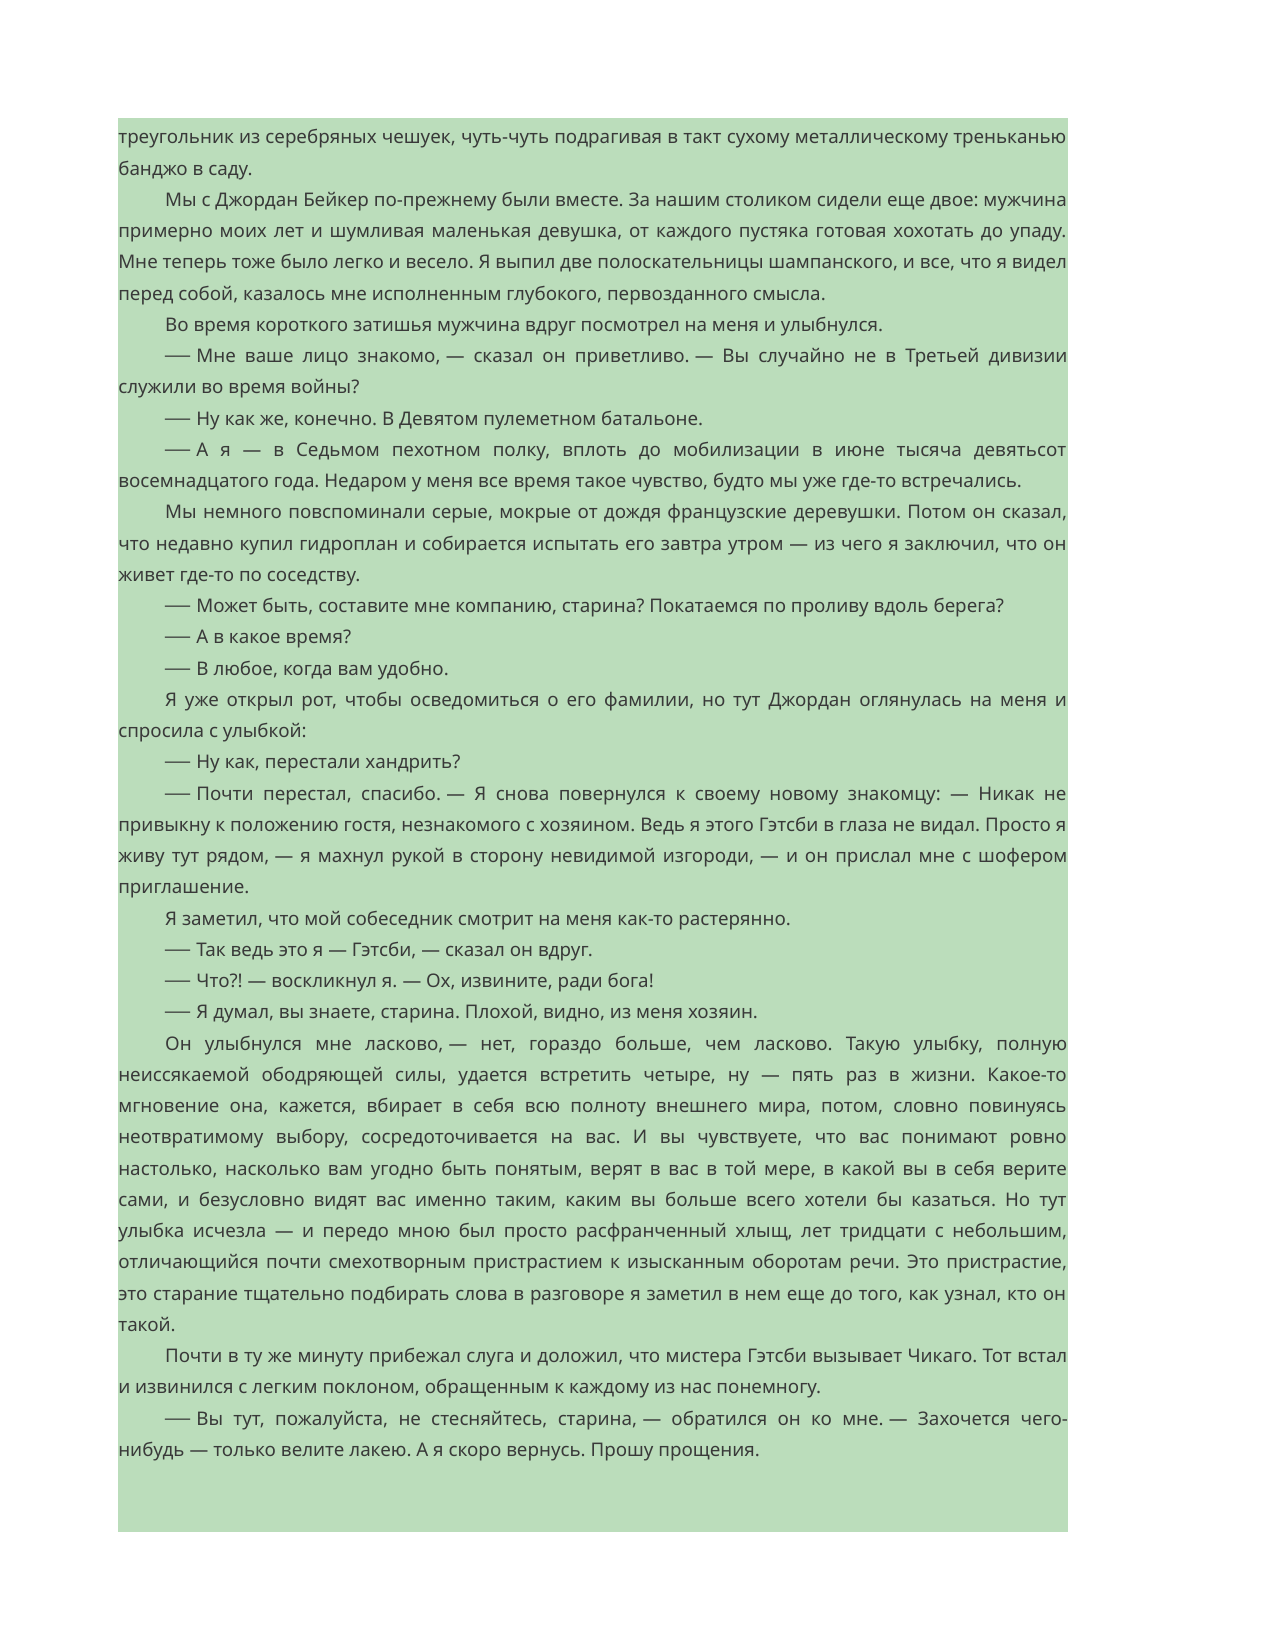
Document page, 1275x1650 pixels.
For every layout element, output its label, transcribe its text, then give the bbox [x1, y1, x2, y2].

text — Я думал, вы знаете, старина. Плохой, видно, из меня хозяин. [118, 993, 1068, 1024]
text — Почти перестал, спасибо. — Я снова повернулся к своему новому знакомцу: — Никак не привыкну к положению гостя, незнакомого с хозяином. Ведь я этого Гэтсби в глаза не видал. Просто я живу тут рядом, — я махнул рукой в сторону невидимой изгороди, — и он прислал мне с шофером приглашение. [118, 774, 1068, 899]
text — Может быть, составите мне компанию, старина? Покатаемся по проливу вдоль берега? [118, 587, 1068, 618]
text Во время короткого затишья мужчина вдруг посмотрел на меня и улыбнулся. [118, 306, 1068, 337]
text — Ну как, перестали хандрить? [118, 743, 1068, 774]
text — А в какое время? [118, 618, 1068, 649]
text Мы немного повспоминали серые, мокрые от дождя французские деревушки. Потом он сказал, что недавно купил гидроплан и собирается испытать его завтра утром — из чего я заключил, что он живет где-то по соседству. [118, 493, 1068, 587]
text — А я — в Седьмом пехотном полку, вплоть до мобилизации в июне тысяча девятьсот восемнадцатого года. Недаром у меня все время такое чувство, будто мы уже где-то встречались. [118, 431, 1068, 493]
text треугольник из серебряных чешуек, чуть-чуть подрагивая в такт сухому металлическому треньканью банджо в саду. [118, 118, 1068, 181]
text — Вы тут, пожалуйста, не стесняйтесь, старина, — обратился он ко мне. — Захочется чего-нибудь — только велите лакею. А я скоро вернусь. Прошу прощения. [118, 1399, 1068, 1462]
text — Ну как же, конечно. В Девятом пулеметном батальоне. [118, 399, 1068, 431]
text Я уже открыл рот, чтобы осведомиться о его фамилии, но тут Джордан оглянулась на меня и спросила с улыбкой: [118, 681, 1068, 743]
text — В любое, когда вам удобно. [118, 649, 1068, 681]
text Он улыбнулся мне ласково, — нет, гораздо больше, чем ласково. Такую улыбку, полную неиссякаемой ободряющей силы, удается встретить четыре, ну — пять раз в жизни. Какое-то мгновение она, кажется, вбирает в себя всю полноту внешнего мира, потом, словно повинуясь неотвратимому выбору, сосредоточивается на вас. И вы чувствуете, что вас понимают ровно настолько, насколько вам угодно быть понятым, верят в вас в той мере, в какой вы в себя верите сами, и безусловно видят вас именно таким, каким вы больше всего хотели бы казаться. Но тут улыбка исчезла — и передо мною был просто расфранченный хлыщ, лет тридцати с небольшим, отличающийся почти смехотворным пристрастием к изысканным оборотам речи. Это пристрастие, это старание тщательно подбирать слова в разговоре я заметил в нем еще до того, как узнал, кто он такой. [118, 1024, 1068, 1337]
text — Мне ваше лицо знакомо, — сказал он приветливо. — Вы случайно не в Третьей дивизии служили во время войны? [118, 337, 1068, 399]
text Я заметил, что мой собеседник смотрит на меня как-то растерянно. [118, 899, 1068, 931]
text — Так ведь это я — Гэтсби, — сказал он вдруг. [118, 931, 1068, 962]
text Почти в ту же минуту прибежал слуга и доложил, что мистера Гэтсби вызывает Чикаго. Тот встал и извинился с легким поклоном, обращенным к каждому из нас понемногу. [118, 1337, 1068, 1399]
text Мы с Джордан Бейкер по-прежнему были вместе. За нашим столиком сидели еще двое: мужчина примерно моих лет и шумливая маленькая девушка, от каждого пустяка готовая хохотать до упаду. Мне теперь тоже было легко и весело. Я выпил две полоскательницы шампанского, и все, что я видел перед собой, казалось мне исполненным глубокого, первозданного смысла. [118, 181, 1068, 306]
text — Что?! — воскликнул я. — Ох, извините, ради бога! [118, 962, 1068, 993]
